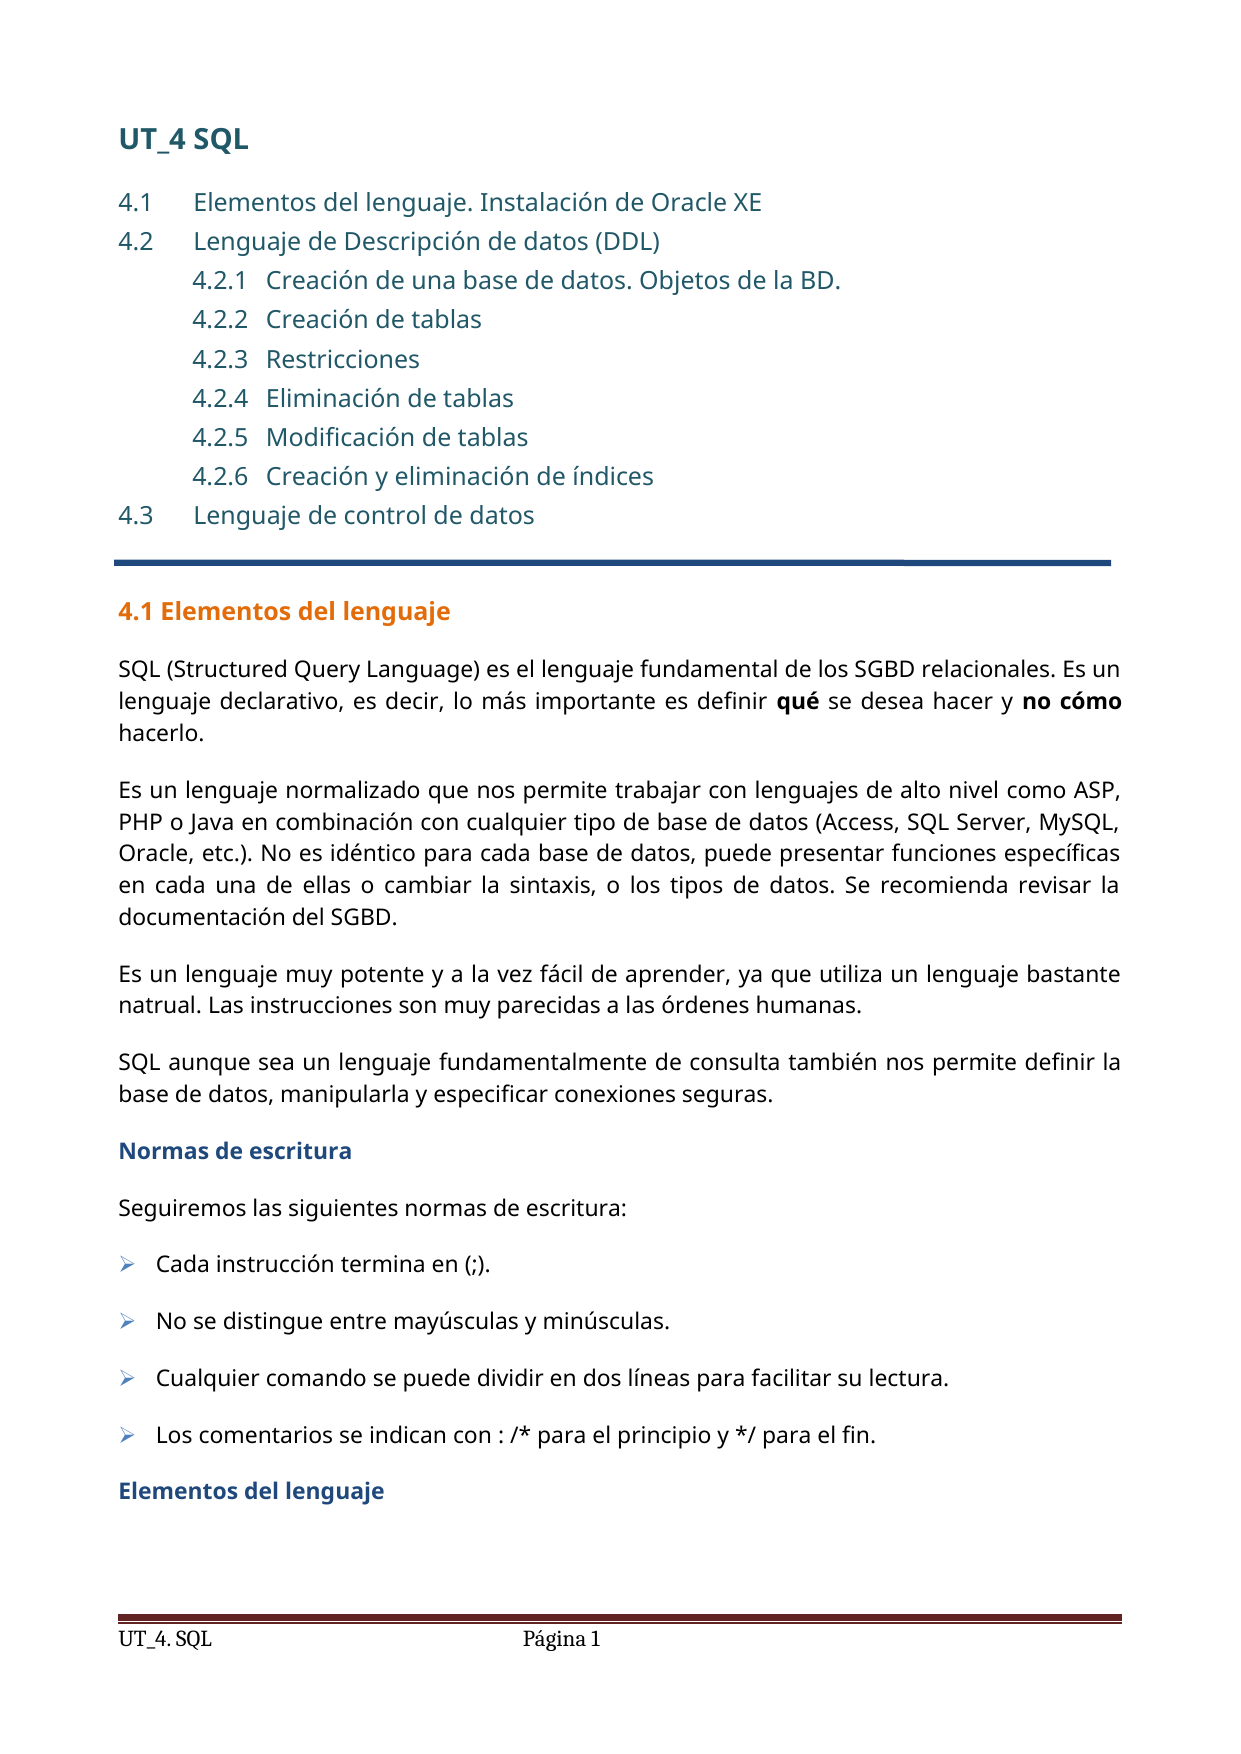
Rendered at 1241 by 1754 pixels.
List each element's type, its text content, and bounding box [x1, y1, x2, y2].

list Modificación de tablas [192, 419, 1122, 454]
list Los comentarios se indican con : /* para el principio y */ para el fin. [118, 1418, 1122, 1450]
text Es un lenguaje normalizado que nos permite trabajar con lenguajes de alto nivel como ASP, PHP o Java en combinación con cualquier tipo de base de datos (Access, SQL Server, MySQL, Oracle, etc.). No es idéntico para cada base de datos, puede presentar funciones específicas en cada una de ellas o cambiar la sintaxis, o los tipos de datos. Se recomienda revisar la documentación del SGBD. [118, 773, 1122, 932]
text 4.1 Elementos del lenguaje [118, 594, 1122, 628]
list Lenguaje de control de datos [118, 498, 1122, 532]
text SQL aunque sea un lenguaje fundamentalmente de consulta también nos permite definir la base de datos, manipularla y especificar conexiones seguras. [118, 1046, 1122, 1109]
list Lenguaje de Descripción de datos (DDL) [118, 224, 1122, 258]
list No se distingue entre mayúsculas y minúsculas. [118, 1304, 1122, 1336]
text UT_4 SQL [118, 118, 1122, 158]
list Creación de tablas [192, 302, 1122, 336]
text Elementos del lenguaje [118, 1475, 1122, 1507]
list Creación y eliminación de índices [192, 459, 1122, 493]
list Cualquier comando se puede dividir en dos líneas para facilitar su lectura. [118, 1361, 1122, 1393]
list Restricciones [192, 341, 1122, 375]
text SQL (Structured Query Language) es el lenguaje fundamental de los SGBD relacionales. Es un lenguaje declarativo, es decir, lo más importante es definir qué se desea hacer y no cómo hacerlo. [118, 653, 1122, 748]
text Es un lenguaje muy potente y a la vez fácil de aprender, ya que utiliza un lenguaje bastante natrual. Las instrucciones son muy parecidas a las órdenes humanas. [118, 957, 1122, 1021]
list Cada instrucción termina en (;). [118, 1248, 1122, 1279]
list Creación de una base de datos. Objetos de la BD. [192, 263, 1122, 297]
text Seguiremos las siguientes normas de escritura: [118, 1191, 1122, 1223]
list Elementos del lenguaje. Instalación de Oracle XE [118, 184, 1122, 219]
list Eliminación de tablas [192, 380, 1122, 414]
text Normas de escritura [118, 1134, 1122, 1166]
